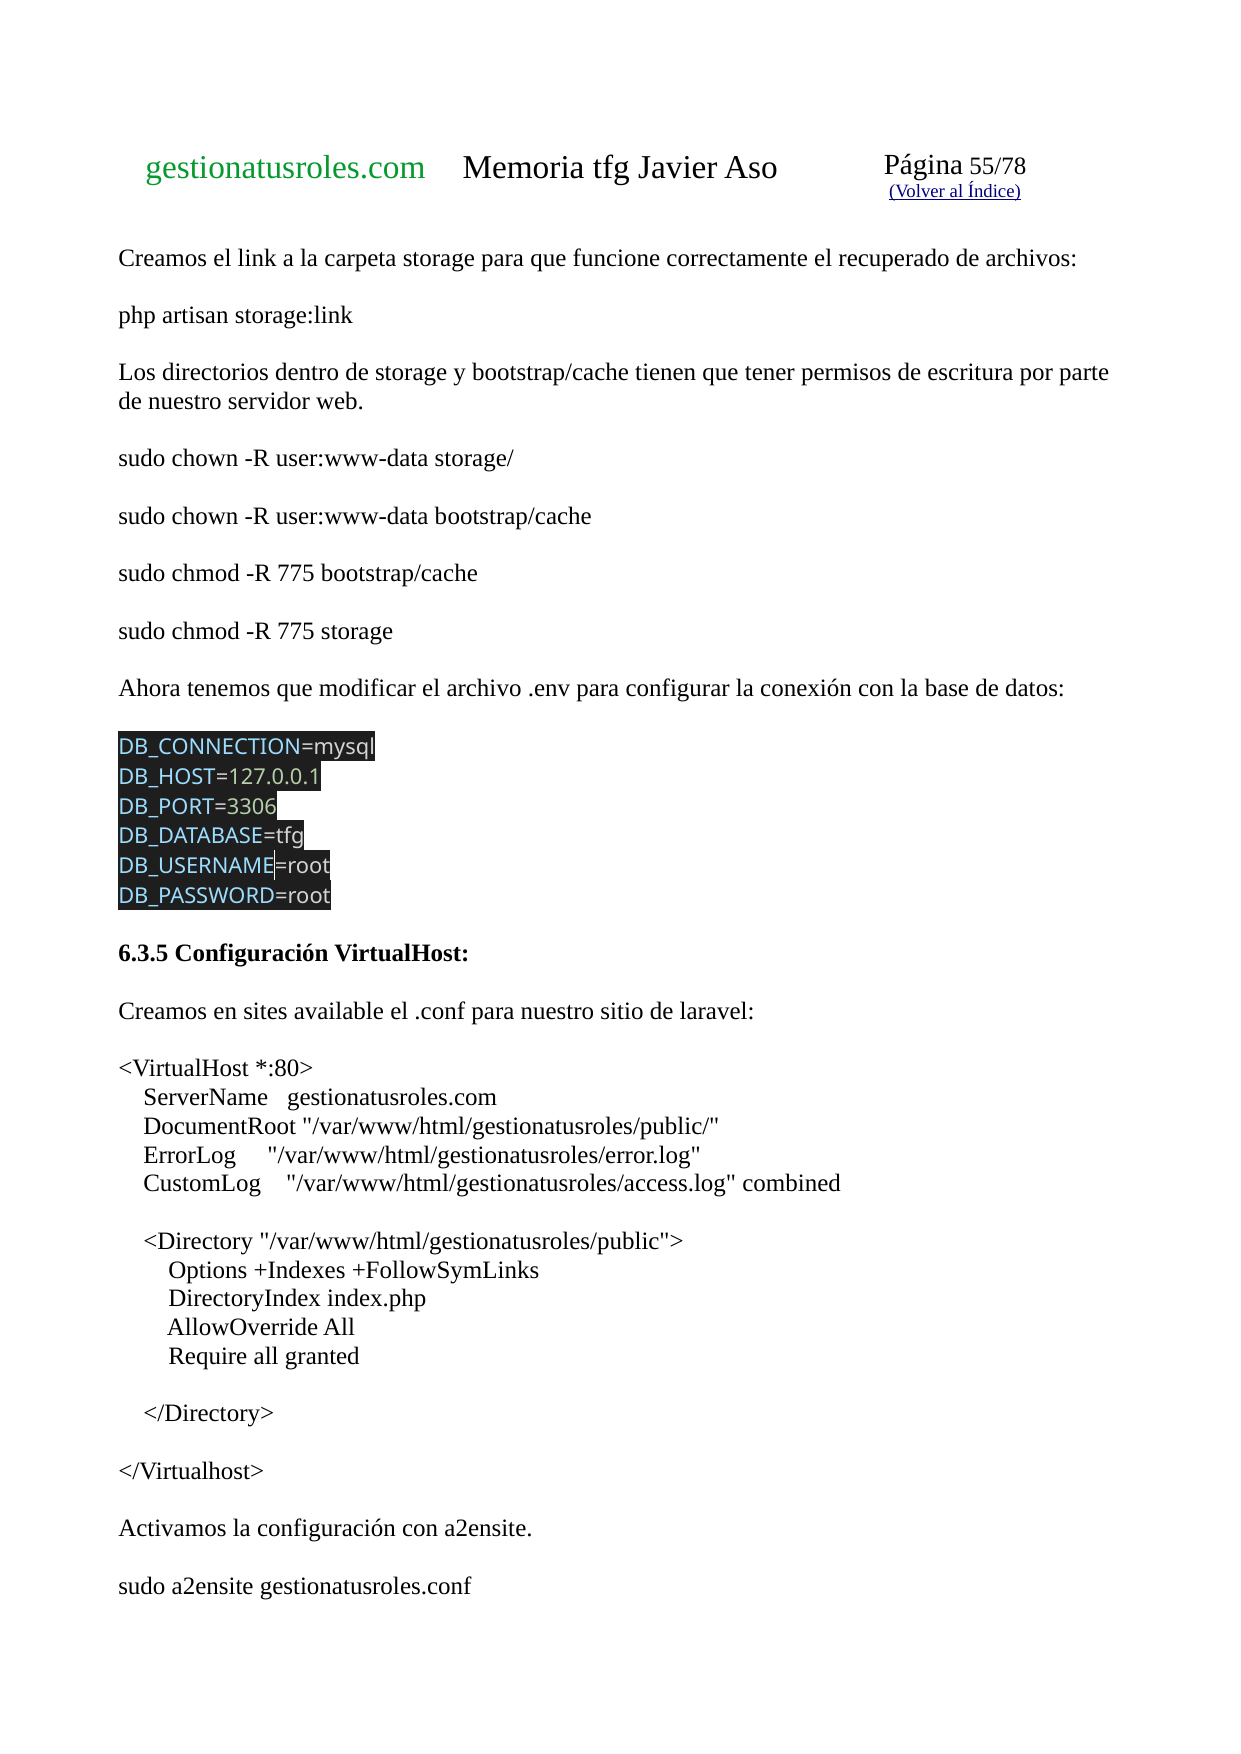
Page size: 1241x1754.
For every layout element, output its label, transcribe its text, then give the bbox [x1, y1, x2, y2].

text AllowOverride All [118, 1312, 1122, 1341]
text DB_HOST=127.0.0.1 [118, 761, 1122, 791]
text Ahora tenemos que modificar el archivo .env para configurar la conexión con la base de datos: [118, 673, 1122, 702]
text </Directory> [118, 1398, 1122, 1427]
text </Virtualhost> [118, 1456, 1122, 1485]
text Los directorios dentro de storage y bootstrap/cache tienen que tener permisos de escritura por parte de nuestro servidor web. [118, 357, 1122, 415]
text Activamos la configuración con a2ensite. [118, 1513, 1122, 1542]
text Require all granted [118, 1341, 1122, 1370]
text <Directory "/var/www/html/gestionatusroles/public"> [118, 1226, 1122, 1255]
text <VirtualHost *:80> [118, 1053, 1122, 1082]
text ServerName gestionatusroles.com [118, 1082, 1122, 1111]
text Creamos en sites available el .conf para nuestro sitio de laravel: [118, 996, 1122, 1025]
text sudo chown -R user:www-data bootstrap/cache [118, 501, 1122, 530]
text 6.3.5 Configuración VirtualHost: [118, 938, 1122, 967]
text DB_PASSWORD=root [118, 880, 1122, 910]
text sudo chmod -R 775 bootstrap/cache [118, 558, 1122, 587]
text DB_DATABASE=tfg [118, 820, 1122, 850]
text php artisan storage:link [118, 300, 1122, 328]
text DB_CONNECTION=mysql [118, 731, 1122, 761]
text sudo chown -R user:www-data storage/ [118, 443, 1122, 472]
table_header gestionatusroles.com [118, 118, 453, 214]
text Options +Indexes +FollowSymLinks [118, 1255, 1122, 1283]
text CustomLog "/var/www/html/gestionatusroles/access.log" combined [118, 1168, 1122, 1197]
text Creamos el link a la carpeta storage para que funcione correctamente el recuperado de archivos: [118, 243, 1122, 271]
text DB_USERNAME=root [118, 850, 1122, 880]
text sudo chmod -R 775 storage [118, 616, 1122, 645]
text DB_PORT=3306 [118, 791, 1122, 820]
text ErrorLog "/var/www/html/gestionatusroles/error.log" [118, 1140, 1122, 1168]
table_header Página 55/78 (Volver al Índice) [788, 118, 1122, 214]
text DocumentRoot "/var/www/html/gestionatusroles/public/" [118, 1111, 1122, 1140]
text DirectoryIndex index.php [118, 1283, 1122, 1312]
table_header Memoria tfg Javier Aso [453, 118, 787, 214]
text sudo a2ensite gestionatusroles.conf [118, 1571, 1122, 1600]
